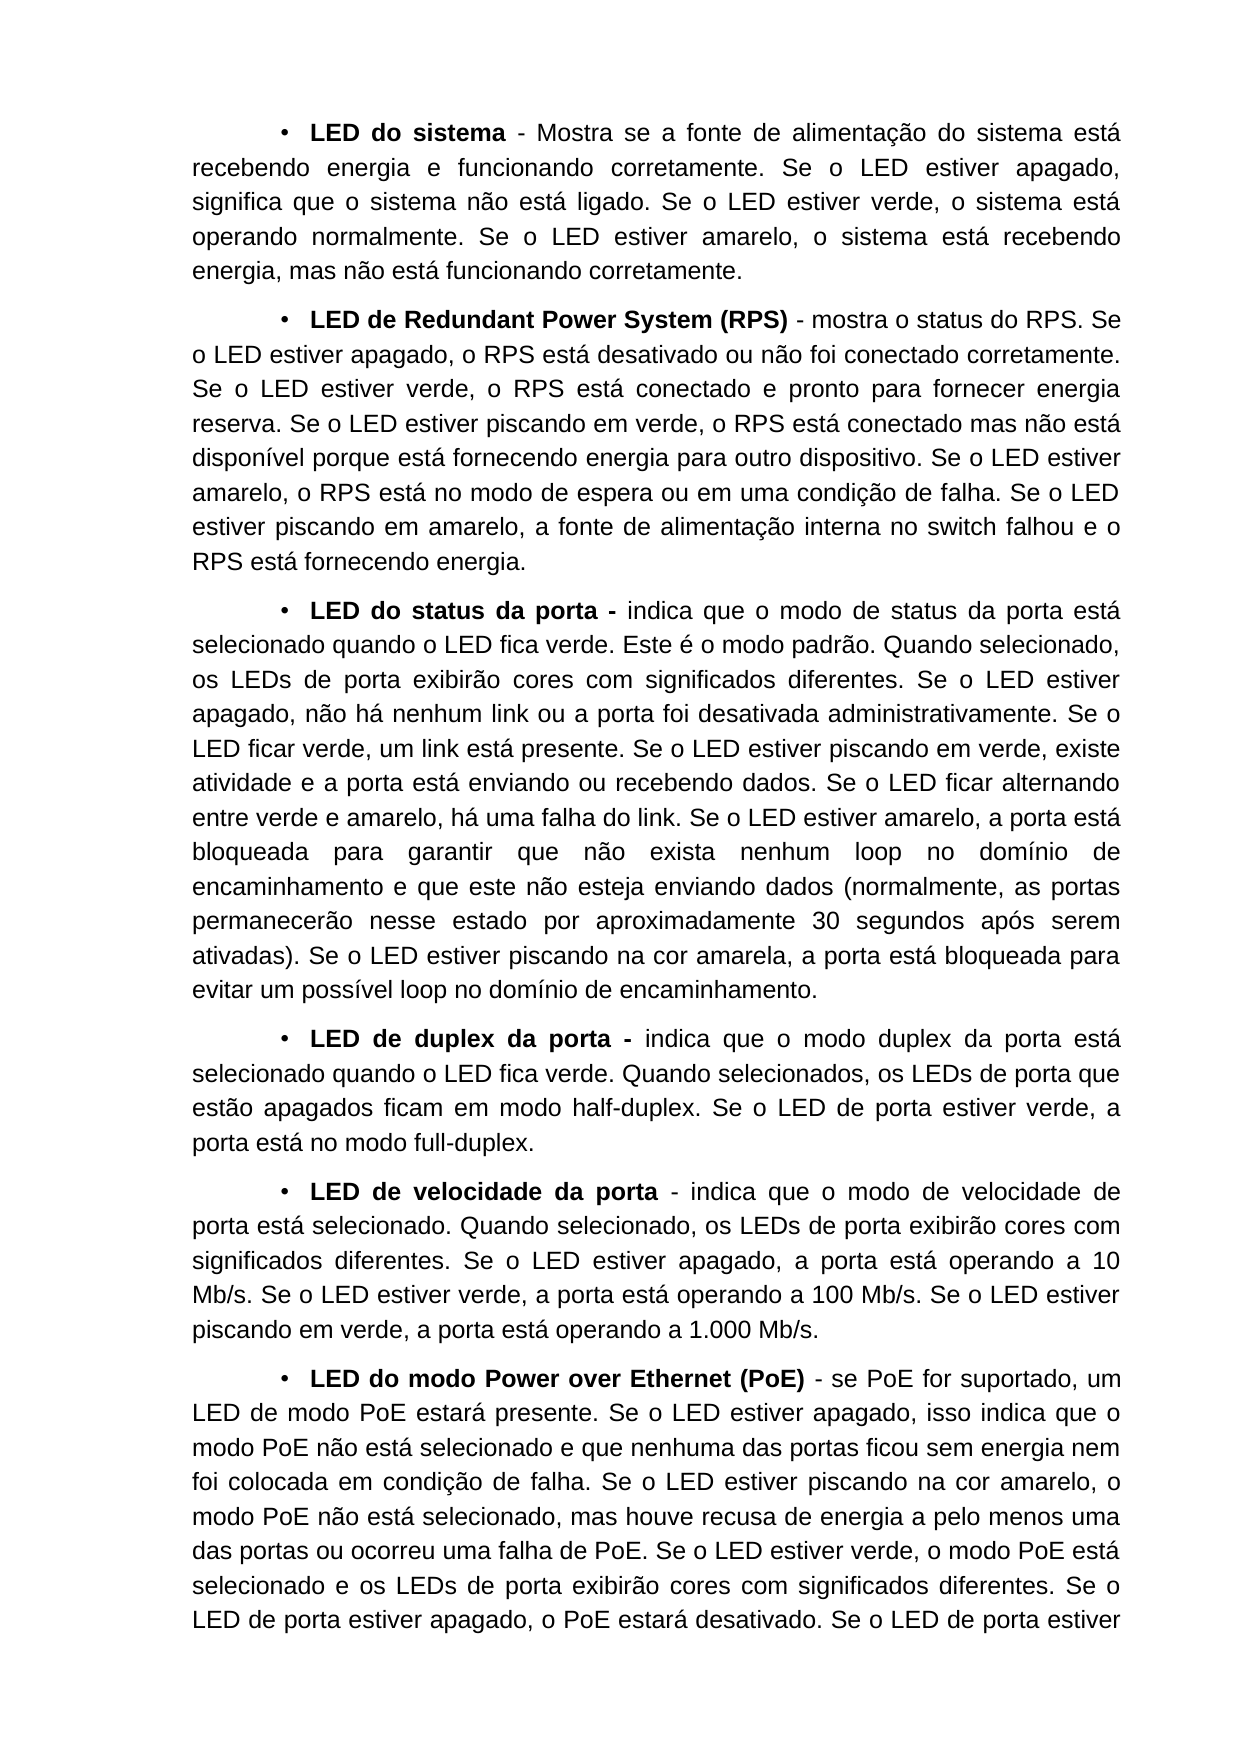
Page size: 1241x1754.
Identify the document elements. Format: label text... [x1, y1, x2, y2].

list LED de duplex da porta - indica que o modo duplex da porta está selecionado quando o LED fica verde. Quando selecionados, os LEDs de porta que estão apagados ficam em modo half-duplex. Se o LED de porta estiver verde, a porta está no modo full-duplex. [162, 1024, 1122, 1156]
list LED do modo Power over Ethernet (PoE) - se PoE for suportado, um LED de modo PoE estará presente. Se o LED estiver apagado, isso indica que o modo PoE não está selecionado e que nenhuma das portas ficou sem energia nem foi colocada em condição de falha. Se o LED estiver piscando na cor amarelo, o modo PoE não está selecionado, mas houve recusa de energia a pelo menos uma das portas ou ocorreu uma falha de PoE. Se o LED estiver verde, o modo PoE está selecionado e os LEDs de porta exibirão cores com significados diferentes. Se o LED de porta estiver apagado, o PoE estará desativado. Se o LED de porta estiver [162, 1364, 1122, 1634]
list LED do sistema - Mostra se a fonte de alimentação do sistema está recebendo energia e funcionando corretamente. Se o LED estiver apagado, significa que o sistema não está ligado. Se o LED estiver verde, o sistema está operando normalmente. Se o LED estiver amarelo, o sistema está recebendo energia, mas não está funcionando corretamente. [162, 118, 1122, 285]
list LED de velocidade da porta - indica que o modo de velocidade de porta está selecionado. Quando selecionado, os LEDs de porta exibirão cores com significados diferentes. Se o LED estiver apagado, a porta está operando a 10 Mb/s. Se o LED estiver verde, a porta está operando a 100 Mb/s. Se o LED estiver piscando em verde, a porta está operando a 1.000 Mb/s. [162, 1177, 1122, 1343]
list LED do status da porta - indica que o modo de status da porta está selecionado quando o LED fica verde. Este é o modo padrão. Quando selecionado, os LEDs de porta exibirão cores com significados diferentes. Se o LED estiver apagado, não há nenhum link ou a porta foi desativada administrativamente. Se o LED ficar verde, um link está presente. Se o LED estiver piscando em verde, existe atividade e a porta está enviando ou recebendo dados. Se o LED ficar alternando entre verde e amarelo, há uma falha do link. Se o LED estiver amarelo, a porta está bloqueada para garantir que não exista nenhum loop no domínio de encaminhamento e que este não esteja enviando dados (normalmente, as portas permanecerão nesse estado por aproximadamente 30 segundos após serem ativadas). Se o LED estiver piscando na cor amarela, a porta está bloqueada para evitar um possível loop no domínio de encaminhamento. [162, 596, 1122, 1004]
list LED de Redundant Power System (RPS) - mostra o status do RPS. Se o LED estiver apagado, o RPS está desativado ou não foi conectado corretamente. Se o LED estiver verde, o RPS está conectado e pronto para fornecer energia reserva. Se o LED estiver piscando em verde, o RPS está conectado mas não está disponível porque está fornecendo energia para outro dispositivo. Se o LED estiver amarelo, o RPS está no modo de espera ou em uma condição de falha. Se o LED estiver piscando em amarelo, a fonte de alimentação interna no switch falhou e o RPS está fornecendo energia. [162, 305, 1122, 575]
